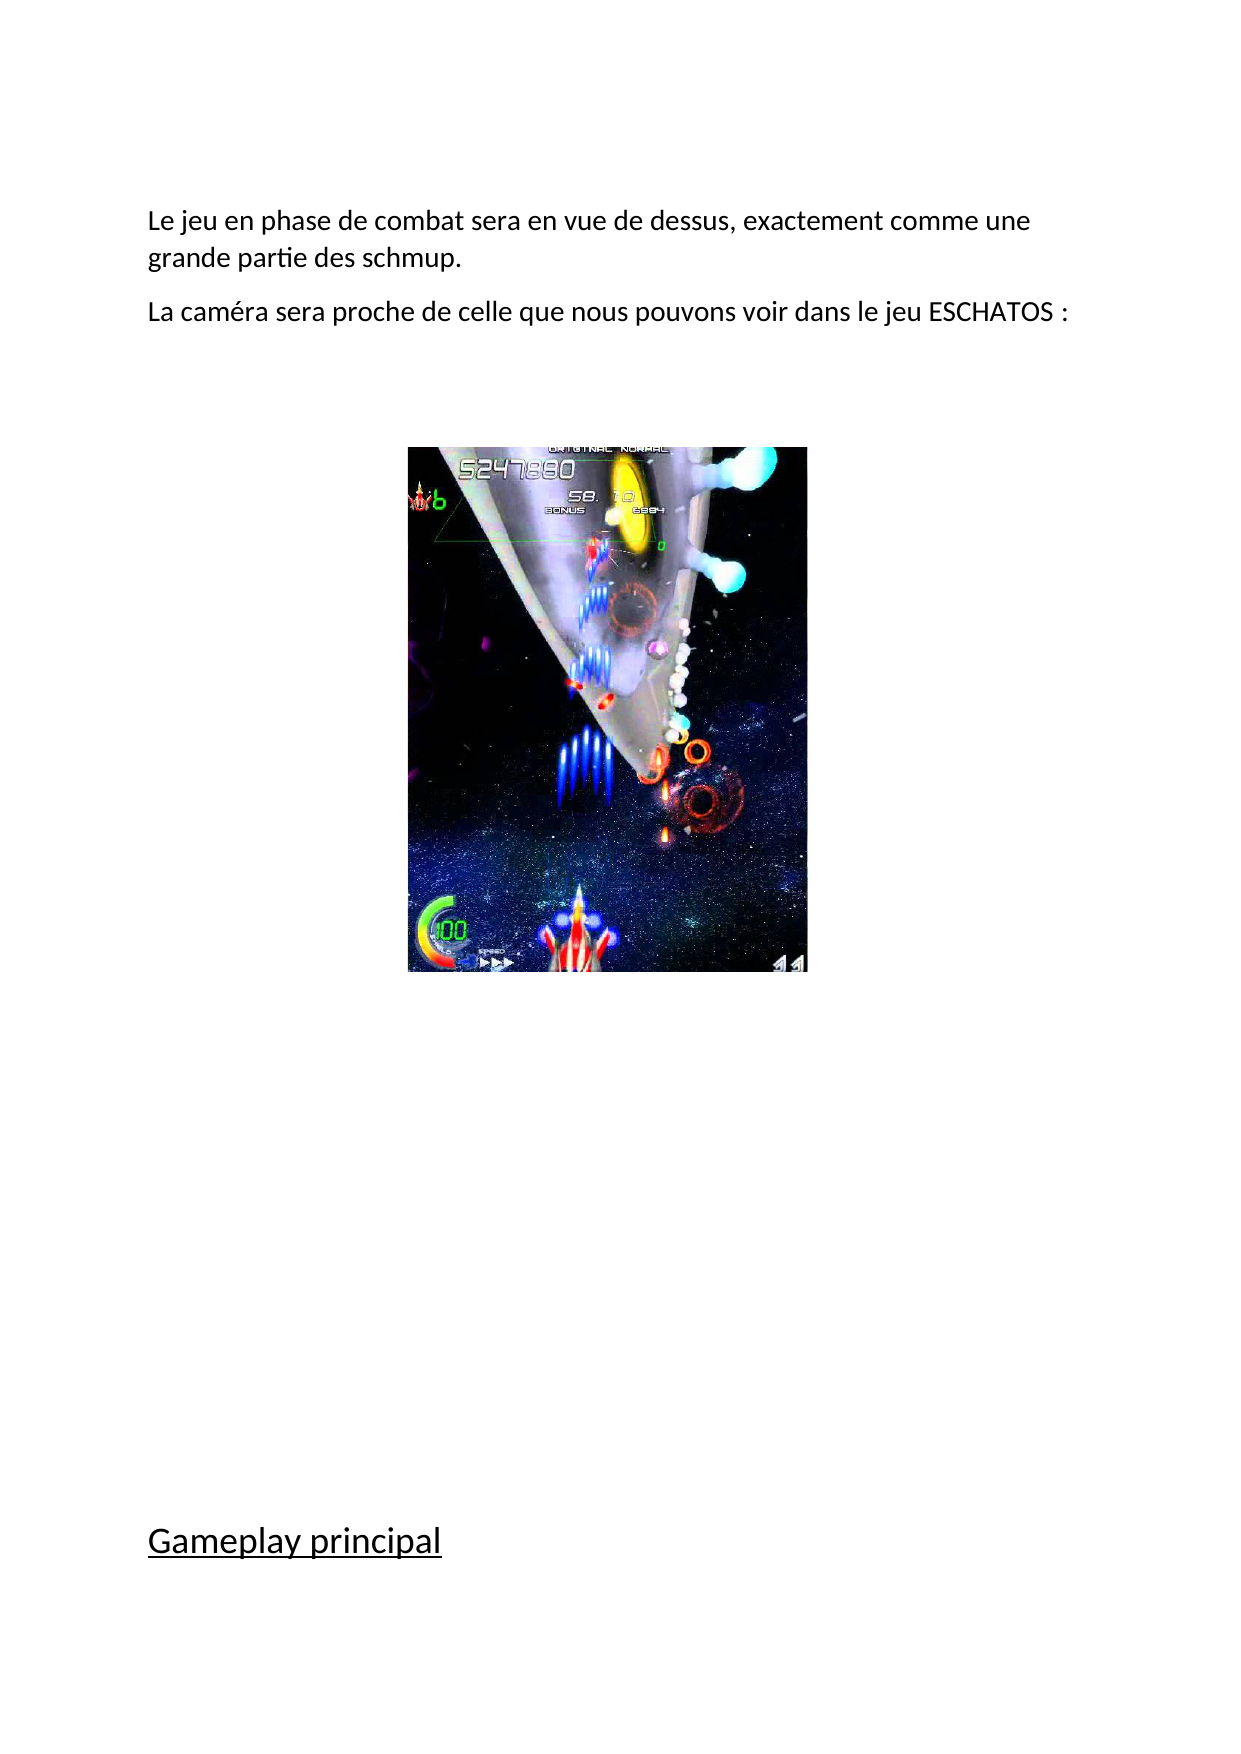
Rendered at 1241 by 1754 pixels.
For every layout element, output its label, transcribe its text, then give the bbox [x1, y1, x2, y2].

text Le jeu en phase de combat sera en vue de dessus, exactement comme une grande partie des schmup. [148, 202, 1093, 275]
text La caméra sera proche de celle que nous pouvons voir dans le jeu ESCHATOS : [148, 293, 1093, 329]
text Gameplay principal [148, 1517, 1093, 1563]
